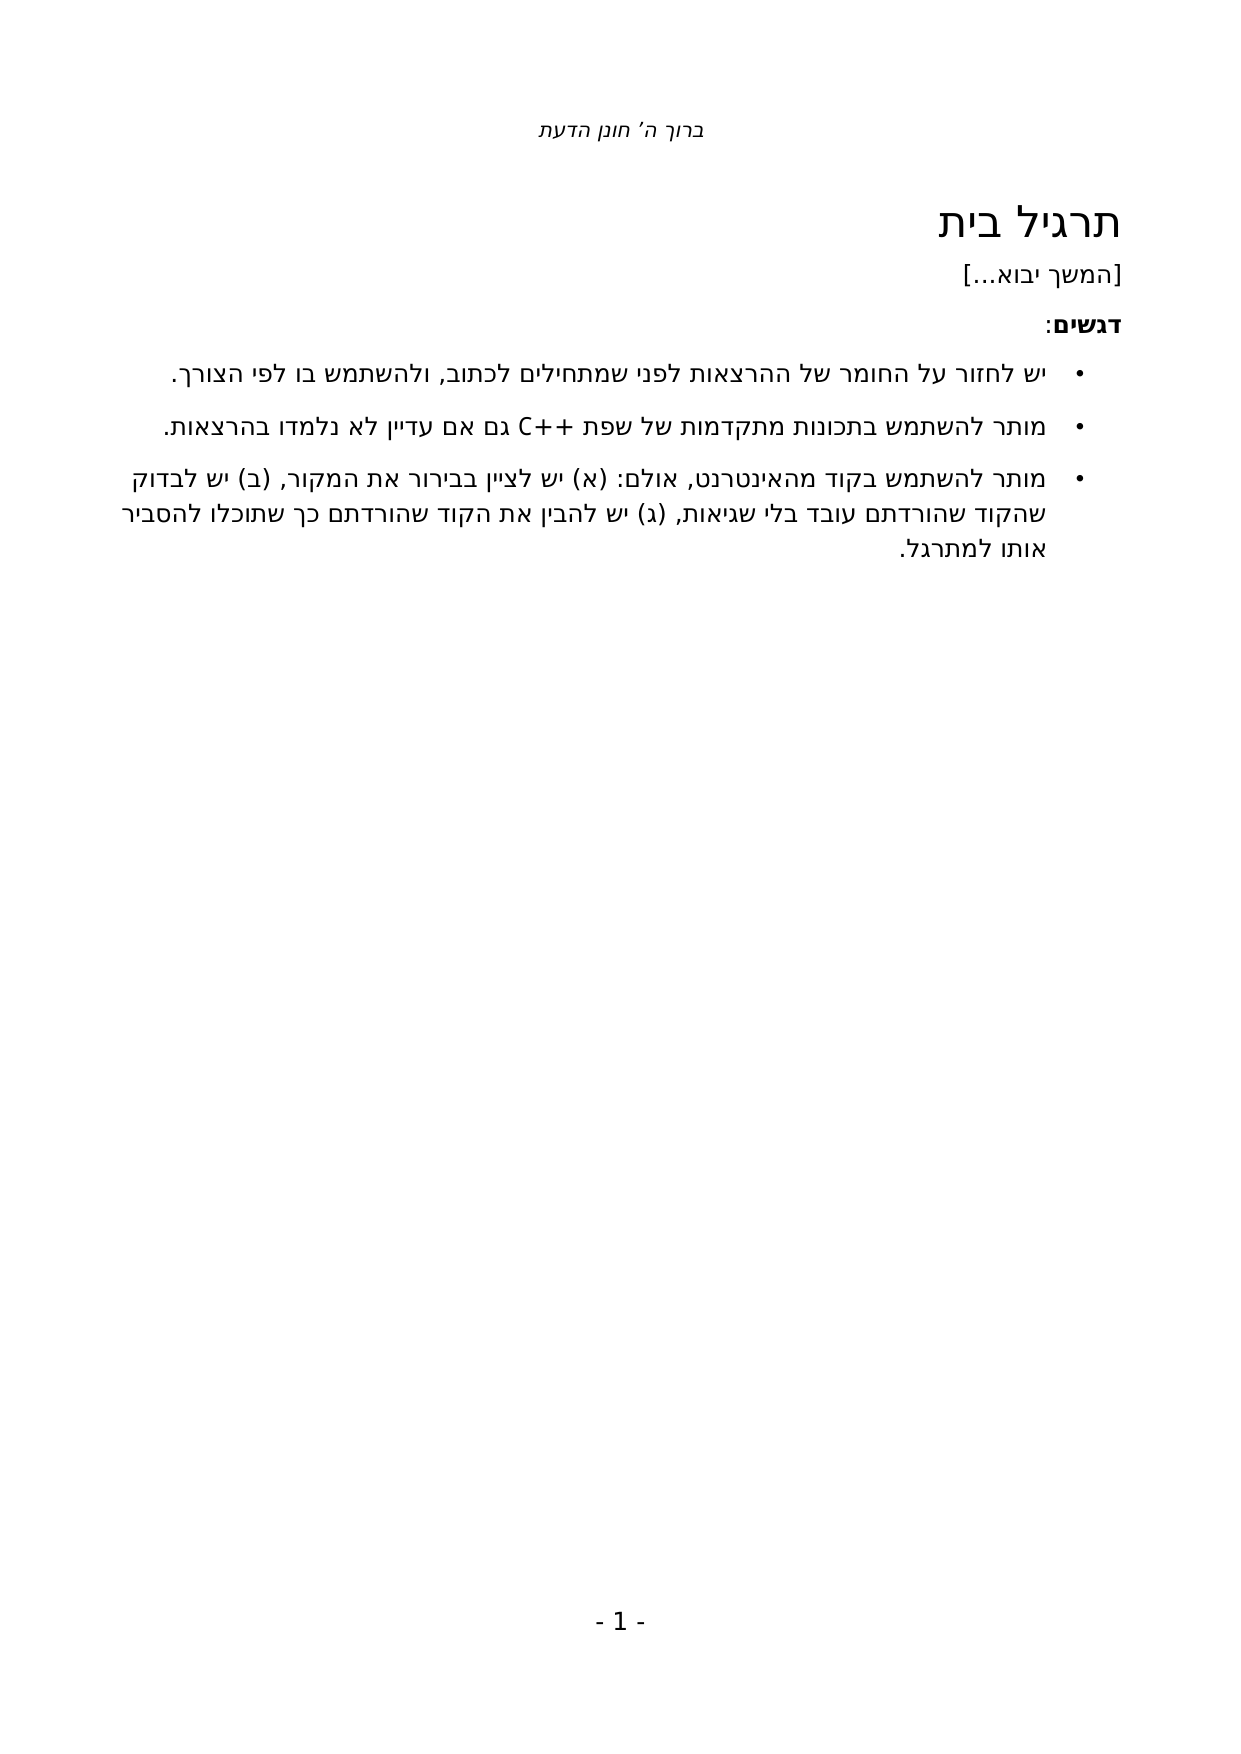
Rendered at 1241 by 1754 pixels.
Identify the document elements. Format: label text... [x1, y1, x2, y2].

list יש לחזור על החומר של ההרצאות לפני שמתחילים לכתוב, ולהשתמש בו לפי הצורך. [118, 359, 1084, 389]
list מותר להשתמש בקוד מהאינטרנט, אולם: (א) יש לציין בבירור את המקור, (ב) יש לבדוק שהקוד שהורדתם עובד בלי שגיאות, (ג) יש להבין את הקוד שהורדתם כך שתוכלו להסביר אותו למתרגל. [118, 464, 1084, 564]
list מותר להשתמש בתכונות מתקדמות של שפת ++C גם אם עדיין לא נלמדו בהרצאות. [118, 409, 1084, 443]
text [המשך יבוא...] [118, 260, 1122, 289]
subtitle תרגיל בית [118, 197, 1122, 248]
text דגשים: [118, 310, 1122, 339]
